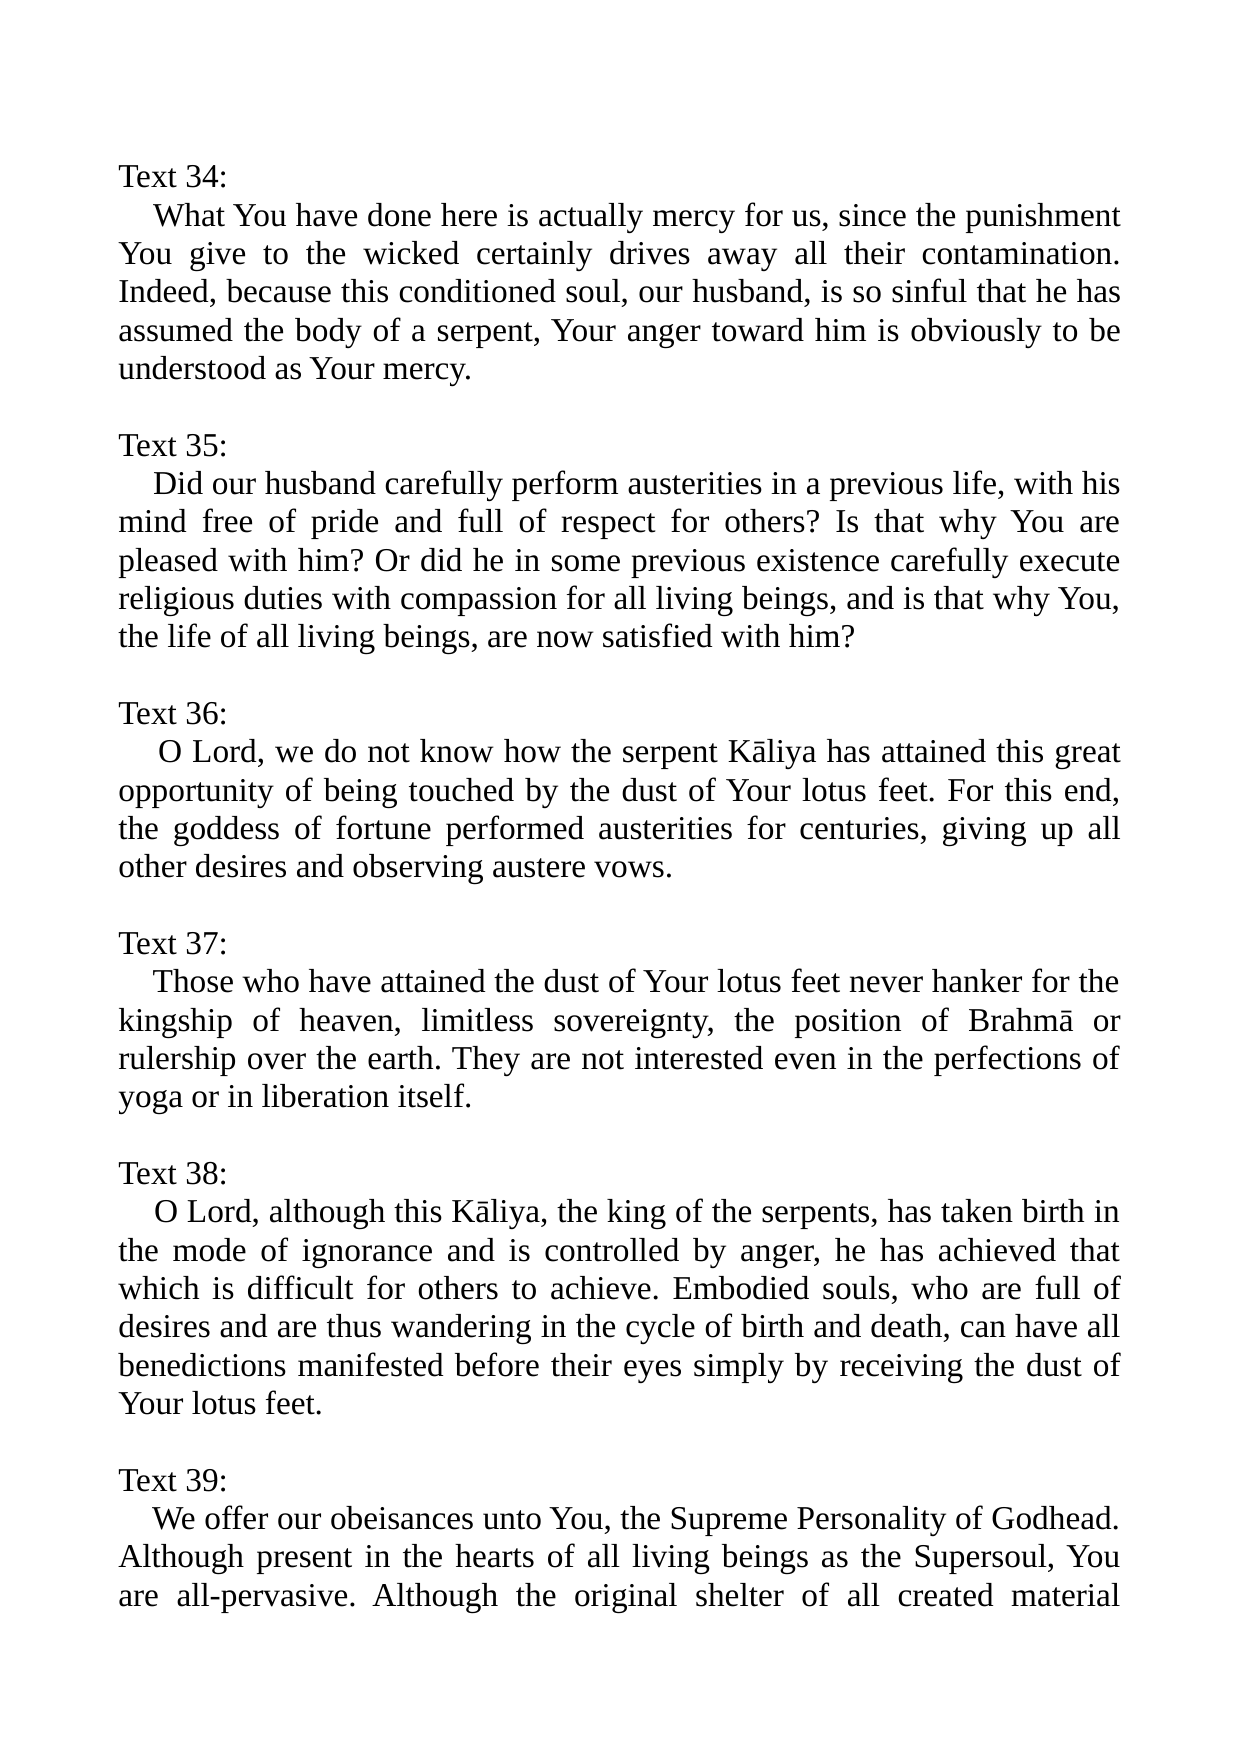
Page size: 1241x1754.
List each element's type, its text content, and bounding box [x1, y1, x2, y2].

text Text 37: [118, 923, 1122, 961]
text Those who have attained the dust of Your lotus feet never hanker for the kingship of heaven, limitless sovereignty, the position of Brahmā or rulership over the earth. They are not interested even in the perfections of yoga or in liberation itself. [118, 961, 1122, 1115]
text Text 35: [118, 425, 1122, 463]
text O Lord, we do not know how the serpent Kāliya has attained this great opportunity of being touched by the dust of Your lotus feet. For this end, the goddess of fortune performed austerities for centuries, giving up all other desires and observing austere vows. [118, 731, 1122, 885]
text What You have done here is actually mercy for us, since the punishment You give to the wicked certainly drives away all their contamination. Indeed, because this conditioned soul, our husband, is so sinful that he has assumed the body of a serpent, Your anger toward him is obviously to be understood as Your mercy. [118, 195, 1122, 386]
text Text 36: [118, 693, 1122, 731]
text Text 39: [118, 1460, 1122, 1498]
text Did our husband carefully perform austerities in a previous life, with his mind free of pride and full of respect for others? Is that why You are pleased with him? Or did he in some previous existence carefully execute religious duties with compassion for all living beings, and is that why You, the life of all living beings, are now satisfied with him? [118, 463, 1122, 655]
text Text 34: [118, 156, 1122, 195]
text O Lord, although this Kāliya, the king of the serpents, has taken birth in the mode of ignorance and is controlled by anger, he has achieved that which is difficult for others to achieve. Embodied souls, who are full of desires and are thus wandering in the cycle of birth and death, can have all benedictions manifested before their eyes simply by receiving the dust of Your lotus feet. [118, 1191, 1122, 1421]
text Text 38: [118, 1153, 1122, 1191]
text We offer our obeisances unto You, the Supreme Personality of Godhead. Although present in the hearts of all living beings as the Supersoul, You are all-pervasive. Although the original shelter of all created material [118, 1498, 1122, 1613]
